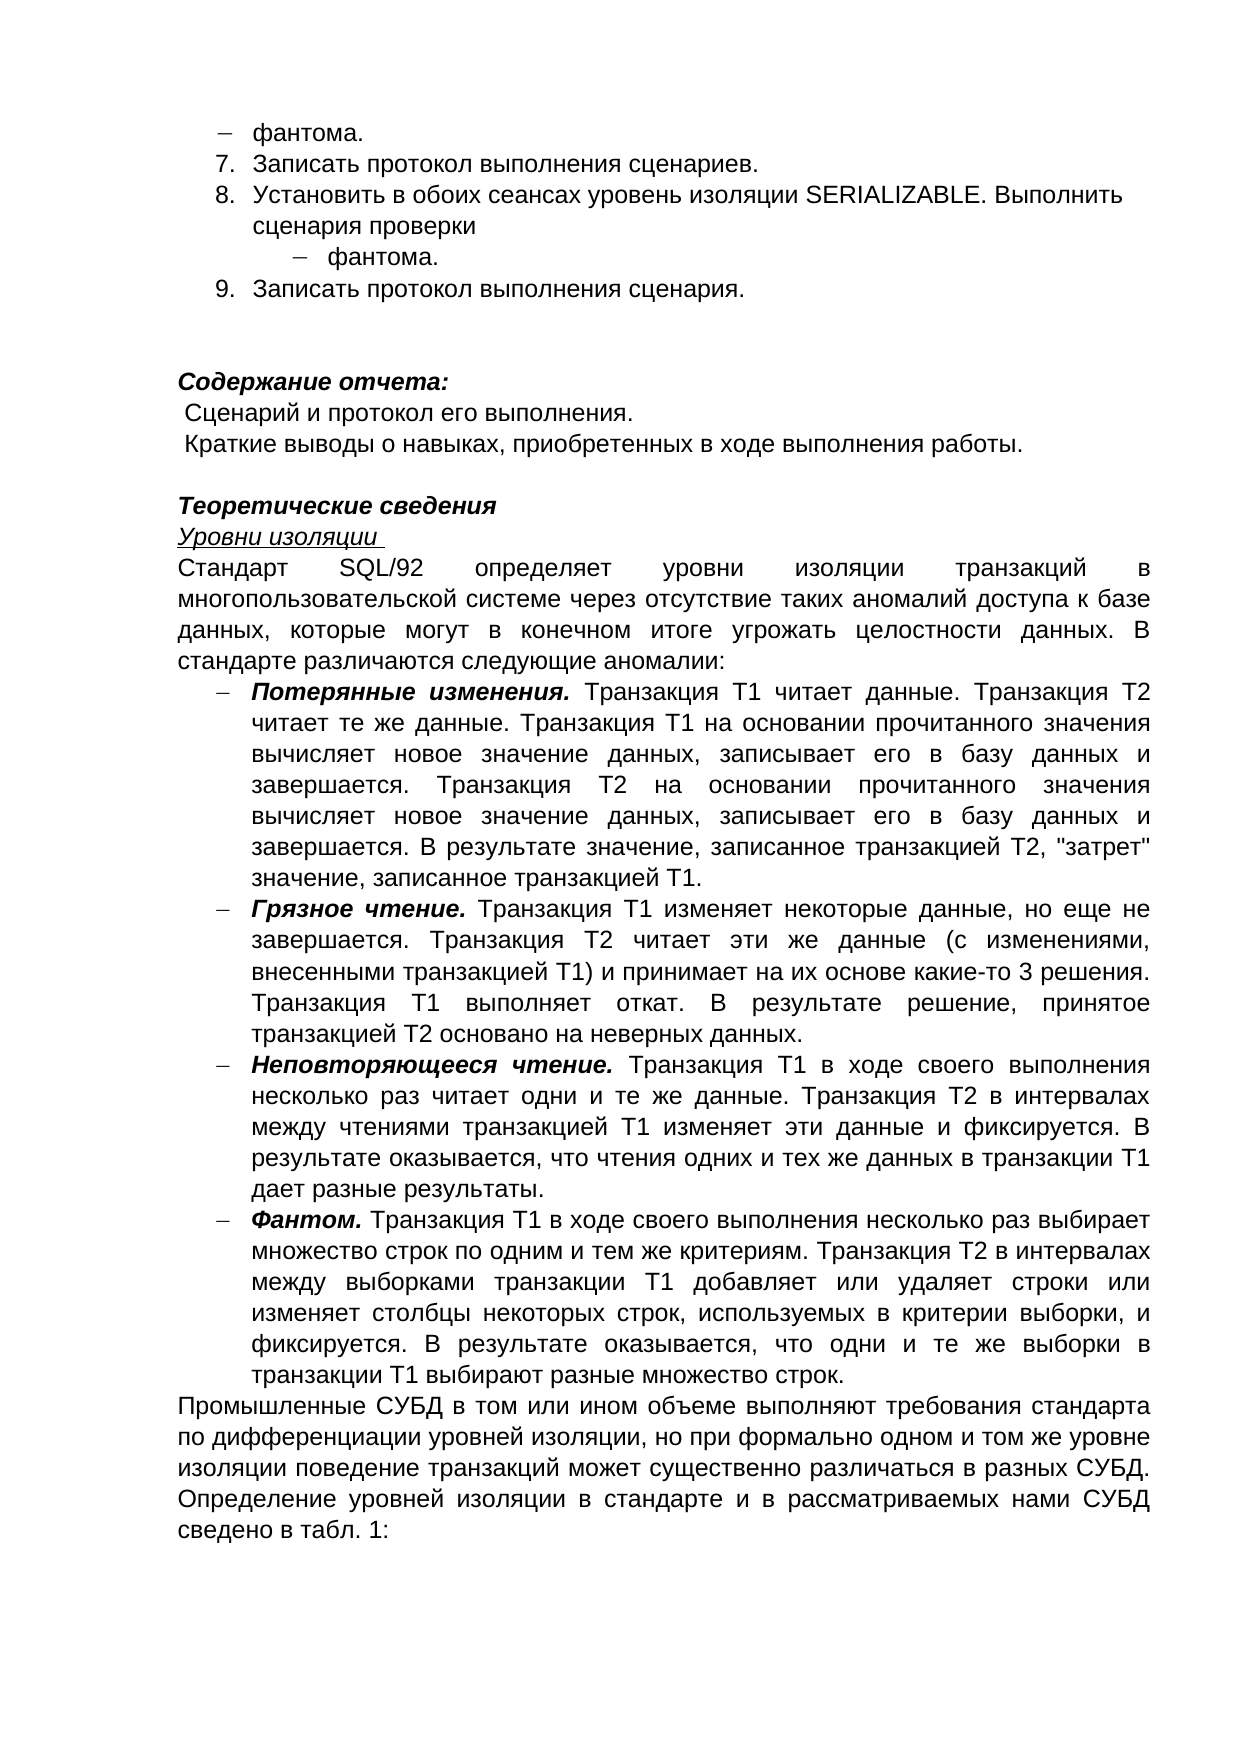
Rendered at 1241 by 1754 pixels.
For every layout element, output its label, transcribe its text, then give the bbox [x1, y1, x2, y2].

list Краткие выводы о навыках, приобретенных в ходе выполнения работы. [177, 429, 1152, 457]
list фантома. [290, 242, 1152, 271]
list Промышленные СУБД в том или ином объеме выполняют требования стандарта по дифференциации уровней изоляции, но при формально одном и том же уровне изоляции поведение транзакций может существенно различаться в разных СУБД. Определение уровней изоляции в стандарте и в рассматриваемых нами СУБД сведено в табл. 1: [177, 1391, 1152, 1544]
list Уровни изоляции [177, 522, 1152, 551]
list Теоретические сведения [177, 491, 1152, 519]
list Сценарий и протокол его выполнения. [177, 398, 1152, 426]
list Установить в обоих сеансах уровень изоляции SERIALIZABLE. Выполнить сценария проверки [215, 180, 1152, 240]
list фантома. [215, 118, 1152, 147]
list Стандарт SQL/92 определяет уровни изоляции транзакций в многопользовательской системе через отсутствие таких аномалий доступа к базе данных, которые могут в конечном итоге угрожать целостности данных. В стандарте различаются следующие аномалии: [177, 553, 1152, 675]
list Грязное чтение. Транзакция Т1 изменяет некоторые данные, но еще не завершается. Транзакция Т2 читает эти же данные (с изменениями, внесенными транзакцией Т1) и принимает на их основе какие-то 3 решения. Транзакция Т1 выполняет откат. В результате решение, принятое транзакцией Т2 основано на неверных данных. [213, 894, 1152, 1047]
list Неповторяющееся чтение. Транзакция Т1 в ходе своего выполнения несколько раз читает одни и те же данные. Транзакция Т2 в интервалах между чтениями транзакцией Т1 изменяет эти данные и фиксируется. В результате оказывается, что чтения одних и тех же данных в транзакции Т1 дает разные результаты. [213, 1049, 1152, 1202]
list Потерянные изменения. Транзакция Т1 читает данные. Транзакция Т2 читает те же данные. Транзакция T1 на основании прочитанного значения вычисляет новое значение данных, записывает его в базу данных и завершается. Транзакция T2 на основании прочитанного значения вычисляет новое значение данных, записывает его в базу данных и завершается. В результате значение, записанное транзакцией Т2, "затрет" значение, записанное транзакцией Т1. [213, 677, 1152, 892]
list Фантом. Транзакция Т1 в ходе своего выполнения несколько раз выбирает множество строк по одним и тем же критериям. Транзакция Т2 в интервалах между выборками транзакции Т1 добавляет или удаляет строки или изменяет столбцы некоторых строк, используемых в критерии выборки, и фиксируется. В результате оказывается, что одни и те же выборки в транзакции Т1 выбирают разные множество строк. [213, 1205, 1152, 1389]
list Содержание отчета: [177, 367, 1152, 395]
list Записать протокол выполнения сценариев. [215, 149, 1152, 178]
list Записать протокол выполнения сценария. [215, 273, 1152, 302]
